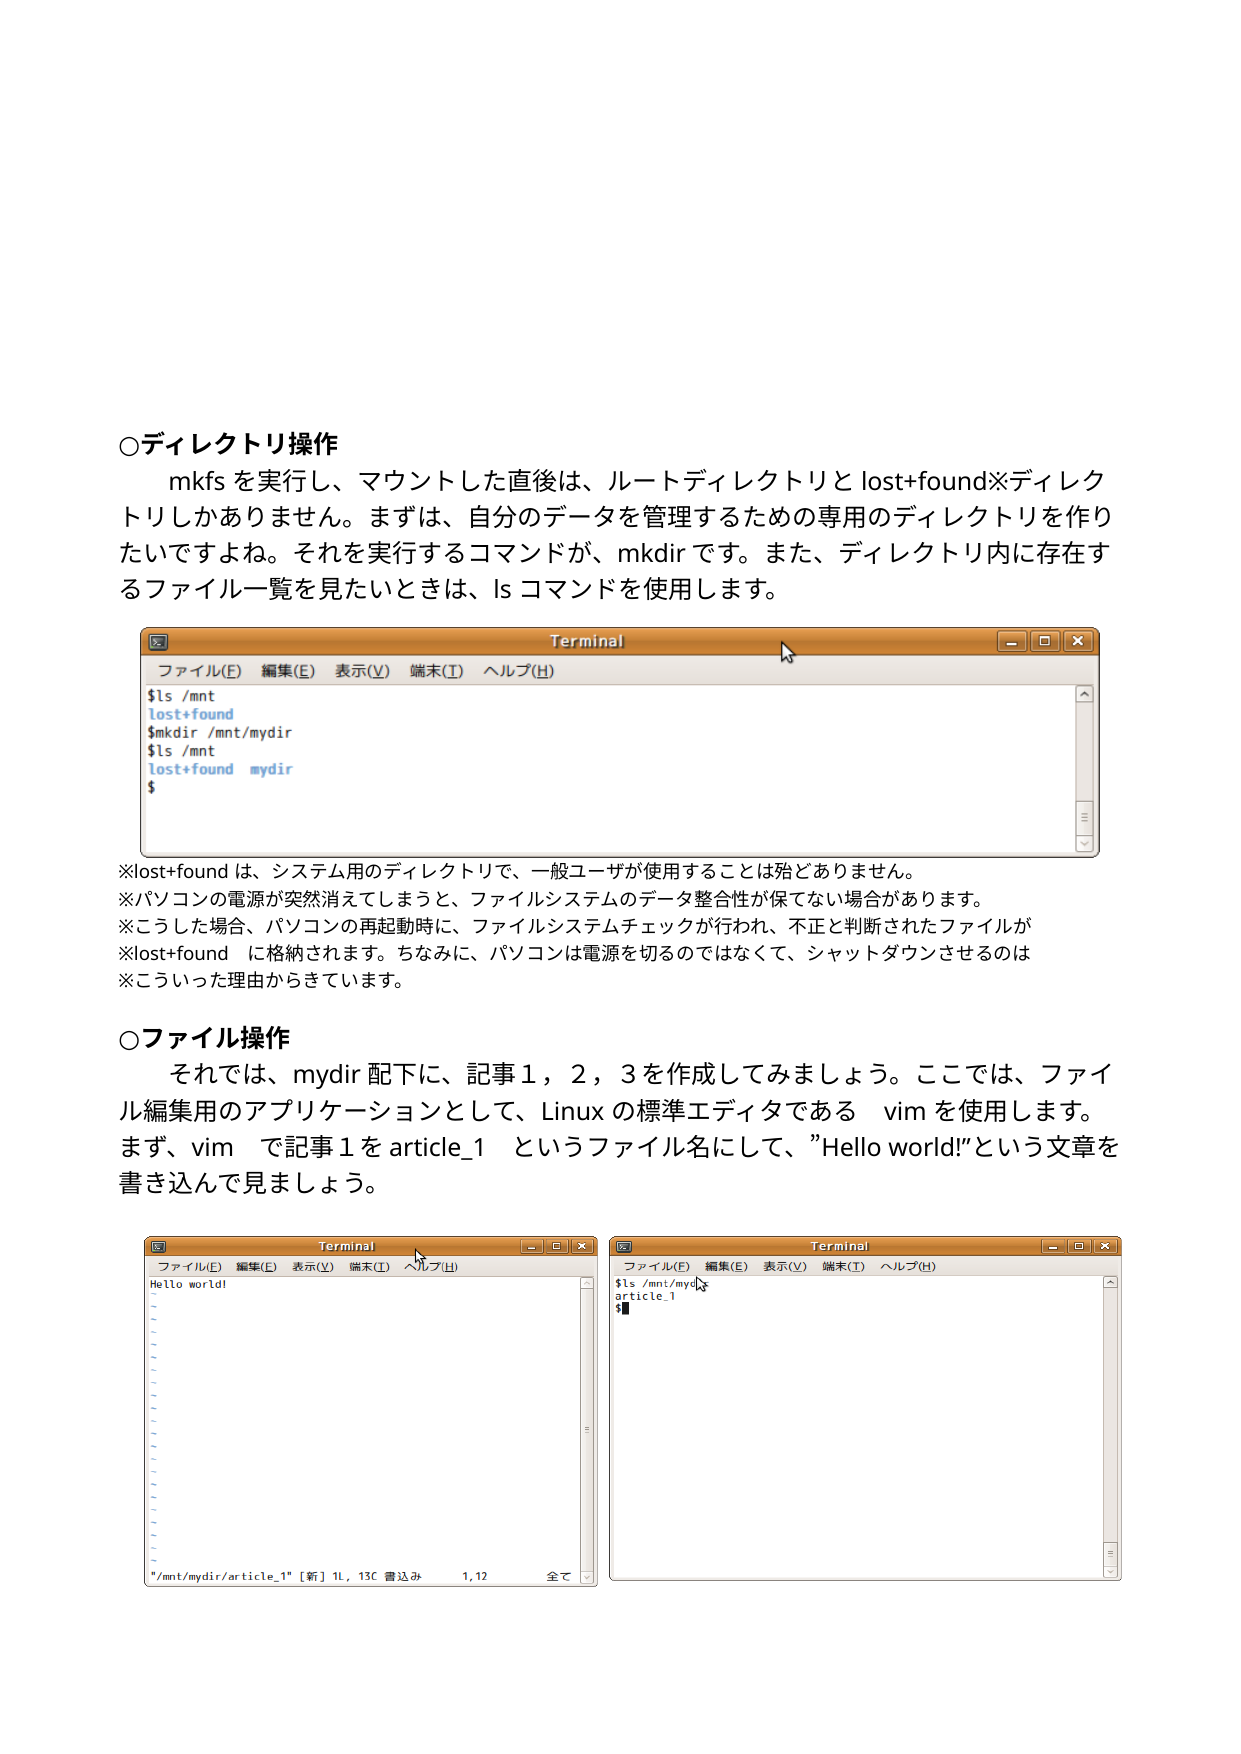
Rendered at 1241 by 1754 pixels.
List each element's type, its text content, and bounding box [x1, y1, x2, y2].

picture [609, 1236, 1122, 1581]
text ○ディレクトリ操作 [118, 425, 1122, 461]
text ○ファイル操作 [118, 1019, 1122, 1055]
text それでは、mydir 配下に、記事１，２，３を作成してみましょう。ここでは、ファイル編集用のアプリケーションとして、Linux の標準エディタである vim を使用します。まず、vim で記事１をarticle_1 というファイル名にして、”Hello world!”という文章を書き込んで見ましょう。 [118, 1055, 1122, 1200]
text ※パソコンの電源が突然消えてしまうと、ファイルシステムのデータ整合性が保てない場合があります。 [118, 884, 1122, 912]
text ※lost+found は、システム用のディレクトリで、一般ユーザが使用することは殆どありません。 [118, 606, 1122, 884]
text ※こういった理由からきています。 [118, 966, 1122, 993]
text ※こうした場合、パソコンの再起動時に、ファイルシステムチェックが行われ、不正と判断されたファイルが [118, 912, 1122, 939]
text mkfs を実行し、マウントした直後は、ルートディレクトリと lost+found※ディレクトリしかありません。まずは、自分のデータを管理するための専用のディレクトリを作りたいですよね。それを実行するコマンドが、mkdirです。また、ディレクトリ内に存在するファイル一覧を見たいときは、ls コマンドを使用します。 [118, 461, 1122, 606]
picture [144, 1236, 598, 1587]
text ※lost+found に格納されます。ちなみに、パソコンは電源を切るのではなくて、シャットダウンさせるのは [118, 939, 1122, 966]
picture [140, 627, 1100, 858]
